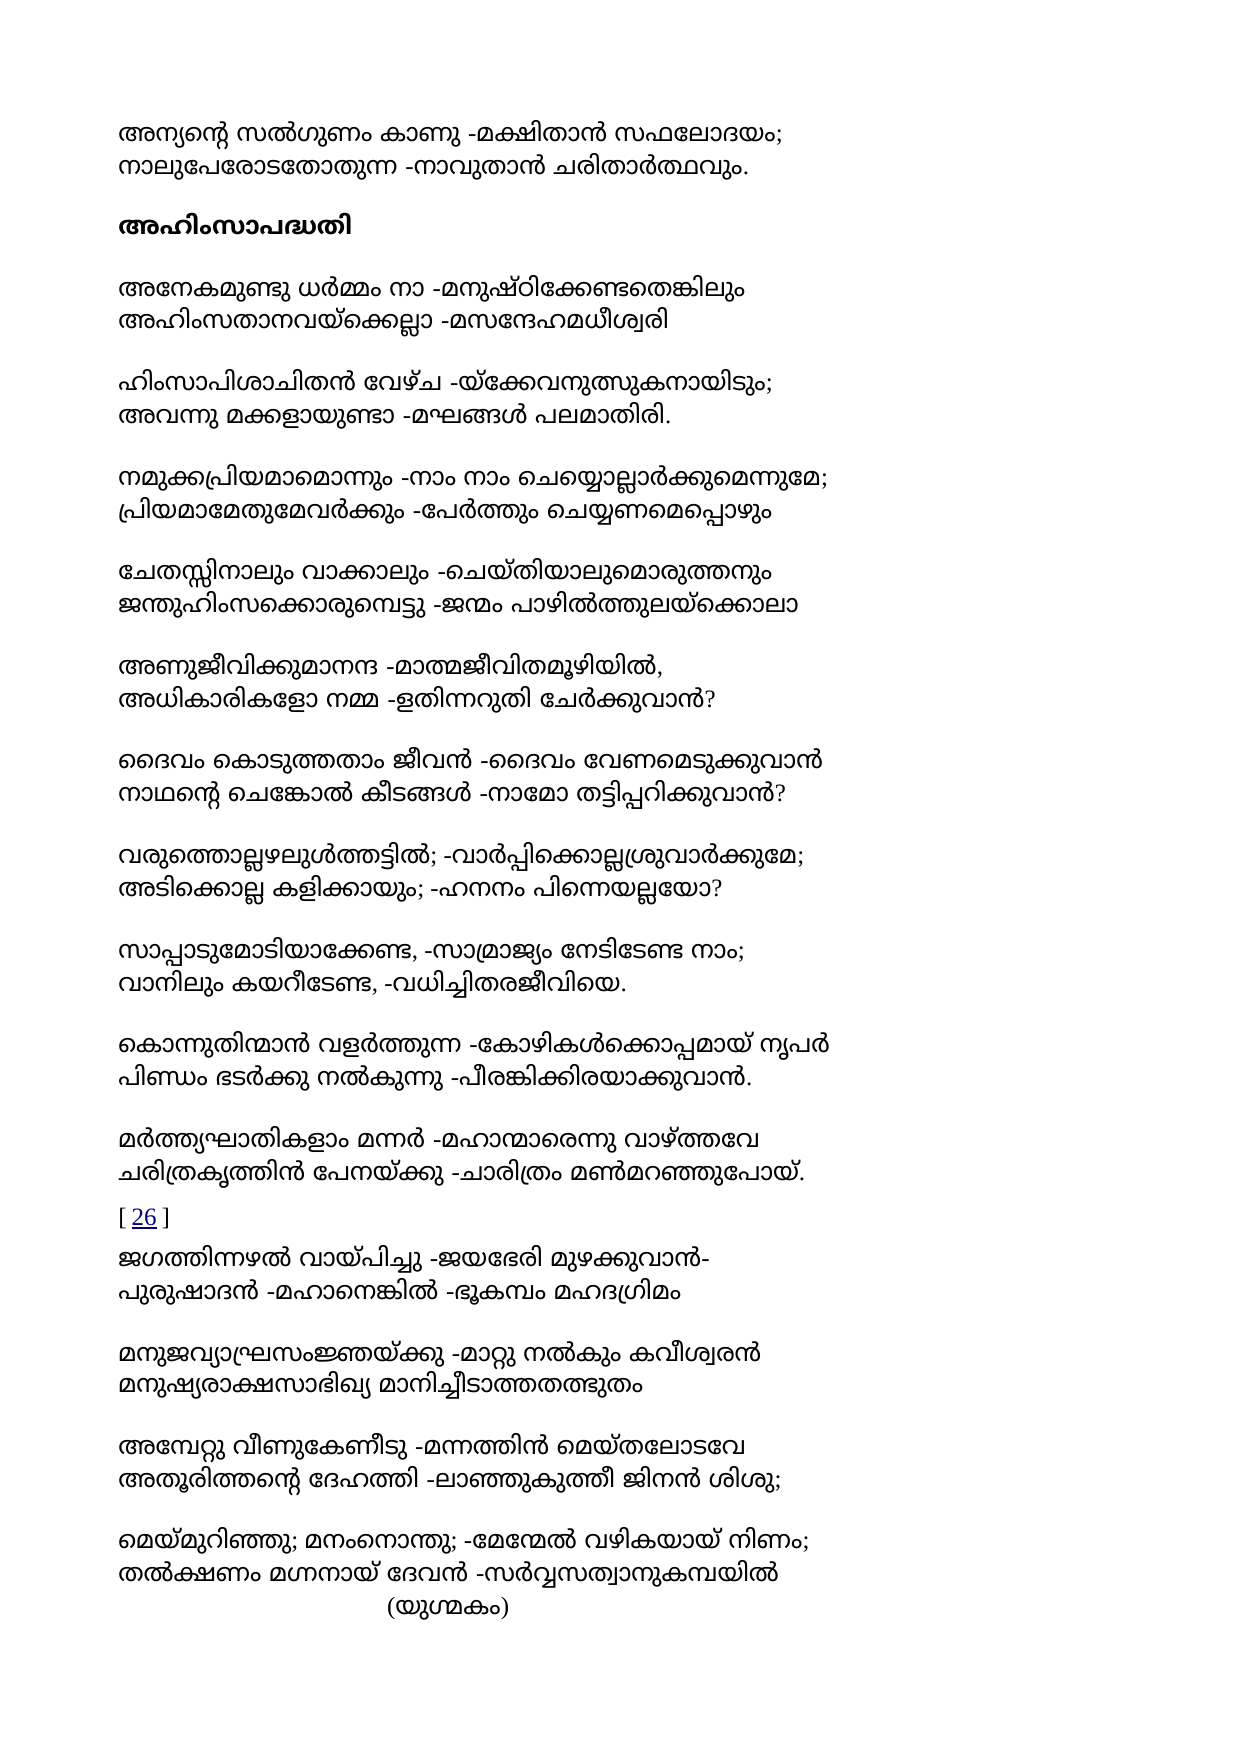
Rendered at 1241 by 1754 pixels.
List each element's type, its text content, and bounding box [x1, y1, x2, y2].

text അന്യന്റെ സൽഗുണം കാണു -മക്ഷിതാൻ സഫലോദയം; നാലുപേരോടതോതുന്ന -നാവുതാൻ ചരിതാർത്ഥവും. അഹിംസാപദ്ധതി അനേകമുണ്ടു ധർമ്മം നാ -മനുഷ്ഠിക്കേണ്ടതെങ്കിലും അഹിംസതാനവയ്ക്കെല്ലാ -മസന്ദേഹമധീശ്വരി ഹിംസാപിശാചിതൻ വേഴ്ച -യ്ക്കേവനുത്സുകനായിടും; അവന്നു മക്കളായുണ്ടാ -മഘങ്ങൾ പലമാതിരി. നമുക്കപ്രിയമാമൊന്നും -നാം നാം ചെയ്യൊല്ലാർക്കുമെന്നുമേ; പ്രിയമാമേതുമേവർക്കും -പേർത്തും ചെയ്യണമെപ്പൊഴും ചേതസ്സിനാലും വാക്കാലും -ചെയ്തിയാലുമൊരുത്തനും ജന്തുഹിംസക്കൊരുമ്പെട്ടു -ജന്മം പാഴിൽത്തുലയ്ക്കൊലാ അണുജീവിക്കുമാനന്ദ -മാത്മജീവിതമൂഴിയിൽ, അധികാരികളോ നമ്മ -ളതിന്നറുതി ചേർക്കുവാൻ? ദൈവം കൊടുത്തതാം ജീവൻ -ദൈവം വേണമെടുക്കുവാൻ നാഥന്റെ ചെങ്കോൽ കീടങ്ങൾ -നാമോ തട്ടിപ്പറിക്കുവാൻ? വരുത്തൊല്ലഴലുൾത്തട്ടിൽ; -വാർപ്പിക്കൊല്ലശ്രുവാർക്കുമേ; അടിക്കൊല്ല കളിക്കായും; -ഹനനം പിന്നെയല്ലയോ? സാപ്പാടുമോടിയാക്കേണ്ട, -സാമ്രാജ്യം നേടിടേണ്ട നാം; വാനിലും കയറീടേണ്ട, -വധിച്ചിതരജീവിയെ. കൊന്നുതിന്മാൻ വളർത്തുന്ന -കോഴികൾക്കൊപ്പമായ് നൃപർ പിണ്ഡം ഭടർക്കു നൽകുന്നു -പീരങ്കിക്കിരയാക്കുവാൻ. മർത്ത്യഘാതികളാം മന്നർ -മഹാന്മാരെന്നു വാഴ്ത്തവേ ചരിത്രകൃത്തിൻ പേനയ്ക്കു -ചാരിത്രം മൺ‌മറഞ്ഞുപോയ്. [118, 118, 1122, 1190]
text ജഗത്തിന്നഴൽ വായ്പിച്ചു -ജയഭേരി മുഴക്കുവാൻ- പുരുഷാദൻ -മഹാനെങ്കിൽ -ഭൂകമ്പം മഹദഗ്രിമം മനുജവ്യാഘ്രസംജ്ഞയ്ക്കു -മാറ്റു നൽകും കവീശ്വരൻ മനുഷ്യരാക്ഷസാഭിഖ്യ മാനിച്ചീടാത്തതത്ഭുതം അമ്പേറ്റു വീണുകേണീടു -മന്നത്തിൻ മെയ്തലോടവേ അതൂരിത്തന്റെ ദേഹത്തി -ലാഞ്ഞുകുത്തീ ജിനൻ ശിശു; മെയ്മുറിഞ്ഞു; മനംനൊന്തു; -മേന്മേൽ വഴികയായ് നിണം; തൽക്ഷണം മഗ്നനായ് ദേവൻ -സർവ്വസത്വാനുകമ്പയിൽ (യുഗ്മകം) [118, 1243, 1122, 1624]
text [ 26 ] [118, 1202, 1122, 1231]
